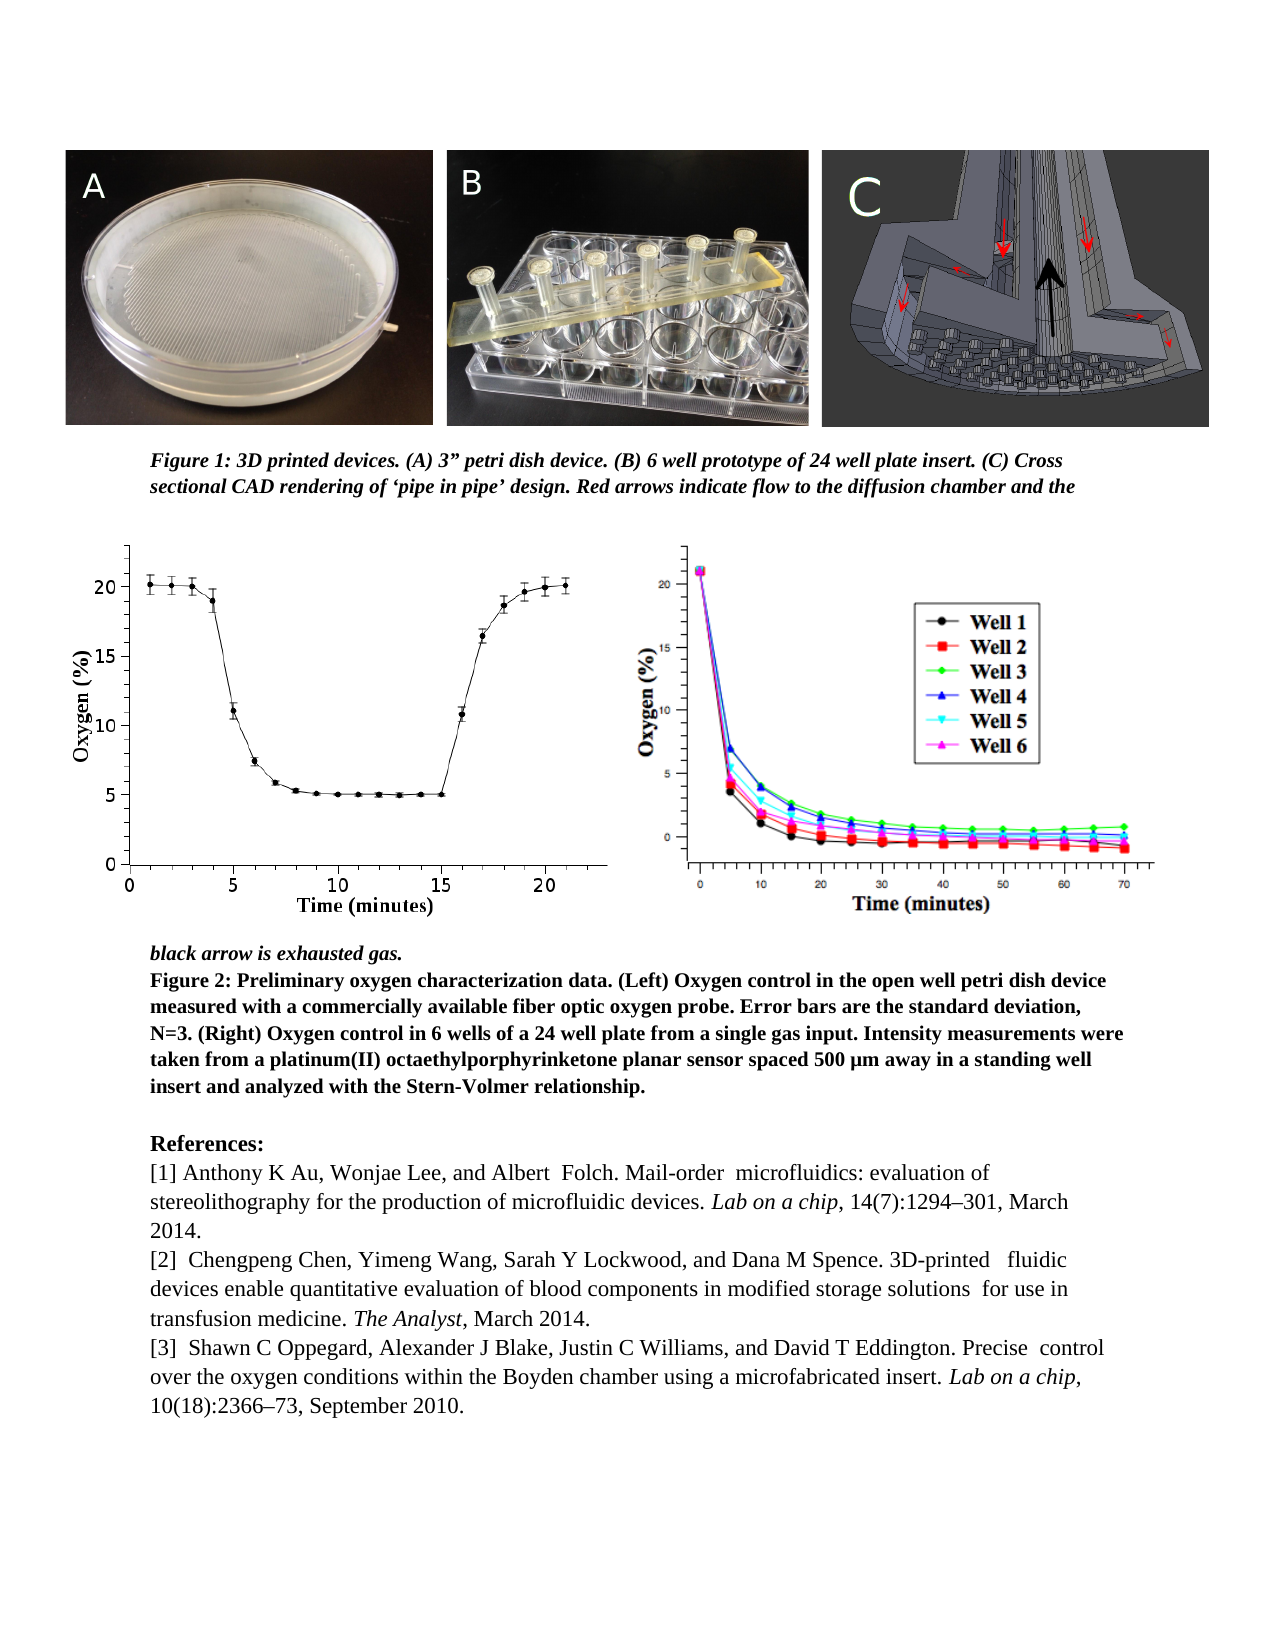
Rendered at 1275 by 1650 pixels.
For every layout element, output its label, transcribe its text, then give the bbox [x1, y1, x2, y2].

text References: [150, 1131, 1125, 1156]
picture [446, 150, 809, 426]
picture [628, 540, 1170, 921]
text [3] Shawn C Oppegard, Alexander J Blake, Justin C Williams, and David T Eddington. Precise control over the oxygen conditions within the Boyden chamber using a microfabricated insert. Lab on a chip, 10(18):2366–73, September 2010. [150, 1335, 1125, 1418]
text [1] Anthony K Au, Wonjae Lee, and Albert Folch. Mail-order microfluidics: evaluation of stereolithography for the production of microfluidic devices. Lab on a chip, 14(7):1294–301, March 2014. [150, 1160, 1125, 1243]
picture [64, 540, 608, 921]
text [2] Chengpeng Chen, Yimeng Wang, Sarah Y Lockwood, and Dana M Spence. 3D-printed fluidic devices enable quantitative evaluation of blood components in modified storage solutions for use in transfusion medicine. The Analyst, March 2014. [150, 1247, 1125, 1331]
text Figure 1: 3D printed devices. (A) 3” petri dish device. (B) 6 well prototype of 24 well plate insert. (C) Cross sectional CAD rendering of ‘pipe in pipe’ design. Red arrows indicate flow to the diffusion chamber and the black arrow is exhausted gas. [150, 150, 1125, 965]
text Figure 2: Preliminary oxygen characterization data. (Left) Oxygen control in the open well petri dish device measured with a commercially available fiber optic oxygen probe. Error bars are the standard deviation, N=3. (Right) Oxygen control in 6 wells of a 24 well plate from a single gas input. Intensity measurements were taken from a platinum(II) octaethylporphyrinketone planar sensor spaced 500 μm away in a standing well insert and analyzed with the Stern-Volmer relationship. [150, 969, 1125, 1098]
picture [821, 150, 1209, 427]
picture [65, 150, 433, 425]
